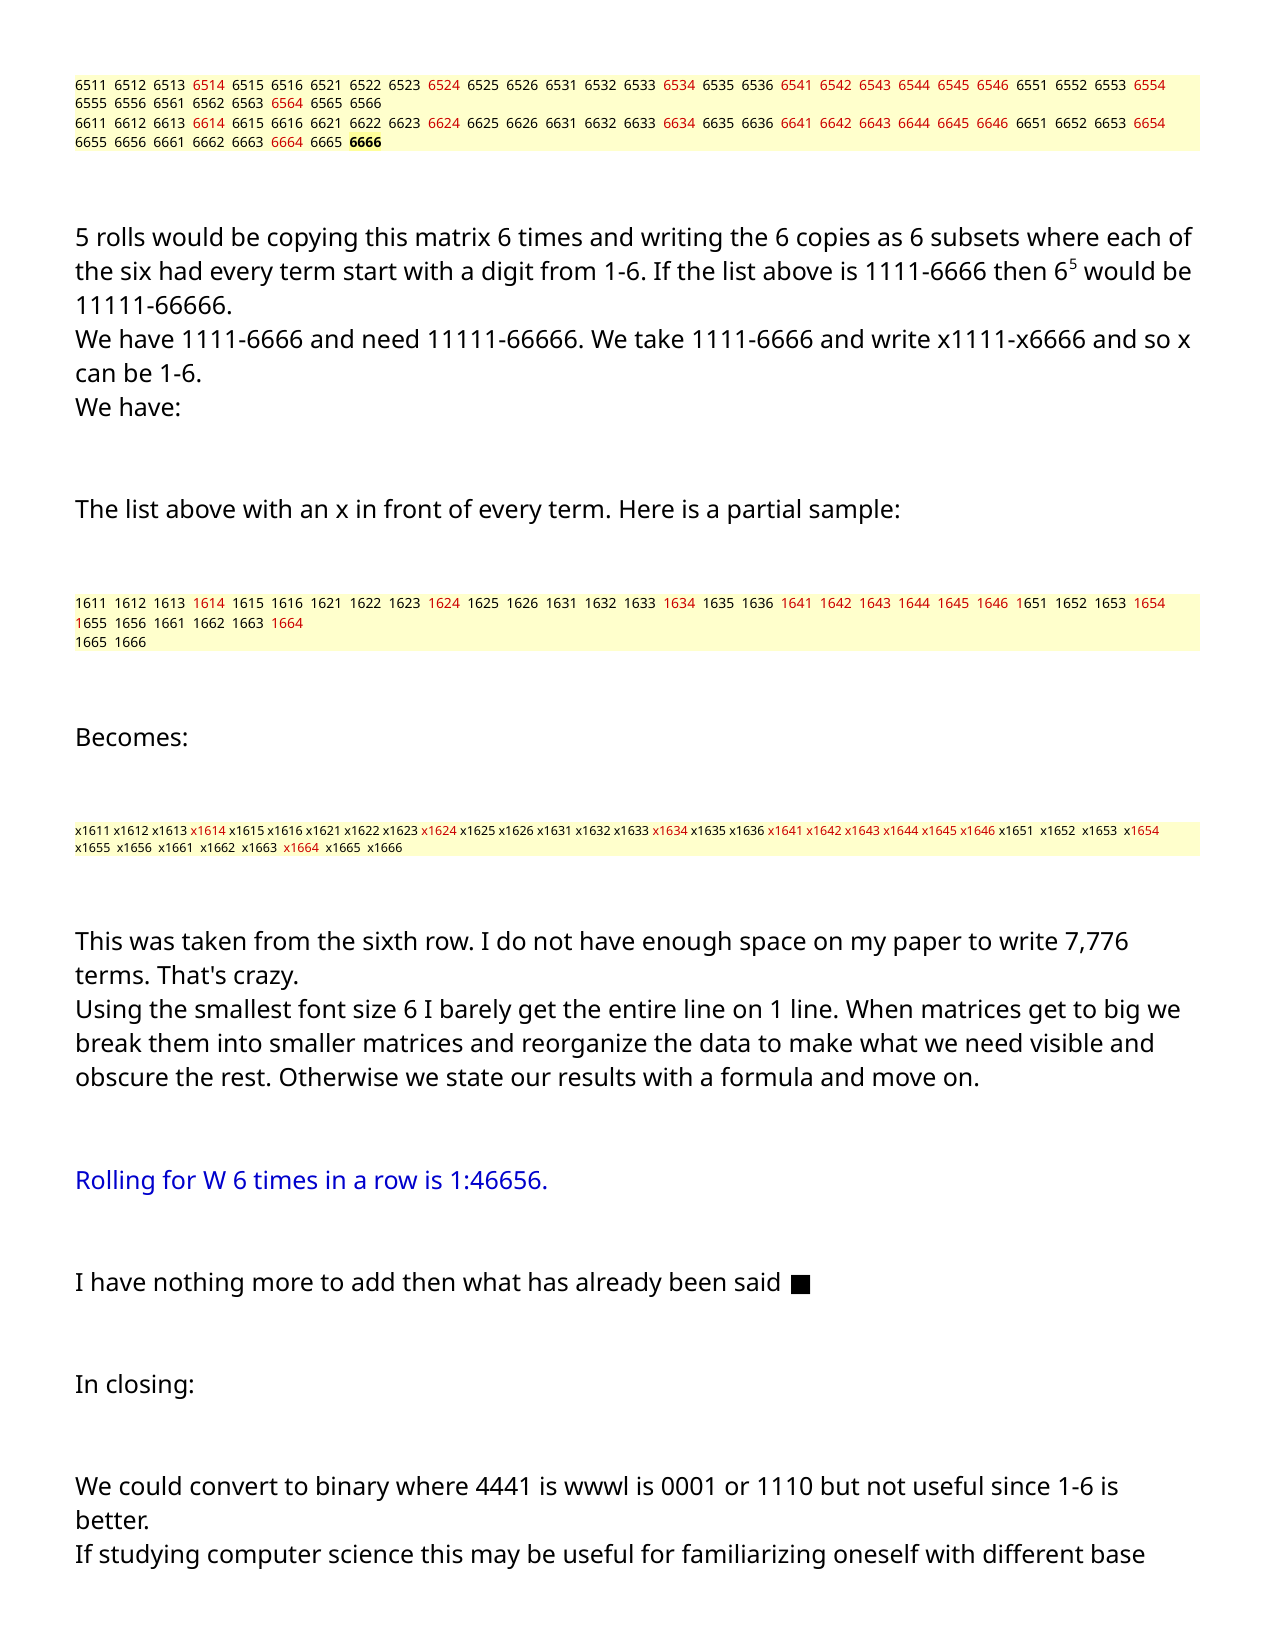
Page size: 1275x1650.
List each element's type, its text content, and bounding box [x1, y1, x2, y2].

text 5 rolls would be copying this matrix 6 times and writing the 6 copies as 6 subsets where each of the six had every term start with a digit from 1-6. If the list above is 1111-6666 then 65 would be 11111-66666. [75, 219, 1200, 322]
text In closing: [75, 1367, 1200, 1401]
text 6511 6512 6513 6514 6515 6516 6521 6522 6523 6524 6525 6526 6531 6532 6533 6534 6535 6536 6541 6542 6543 6544 6545 6546 6551 6552 6553 6554 6555 6556 6561 6562 6563 6564 6565 6566 [75, 75, 1200, 113]
text If studying computer science this may be useful for familiarizing oneself with different base [75, 1537, 1200, 1571]
text I have nothing more to add then what has already been said ■ [75, 1264, 1200, 1298]
text The list above with an x in front of every term. Here is a partial sample: [75, 492, 1200, 526]
text 1611 1612 1613 1614 1615 1616 1621 1622 1623 1624 1625 1626 1631 1632 1633 1634 1635 1636 1641 1642 1643 1644 1645 1646 1651 1652 1653 1654 1655 1656 1661 1662 1663 1664 [75, 594, 1200, 632]
text We have: [75, 390, 1200, 424]
text x1611 x1612 x1613 x1614 x1615 x1616 x1621 x1622 x1623 x1624 x1625 x1626 x1631 x1632 x1633 x1634 x1635 x1636 x1641 x1642 x1643 x1644 x1645 x1646 x1651 x1652 x1653 x1654 x1655 x1656 x1661 x1662 x1663 x1664 x1665 x1666 [75, 822, 1200, 856]
text 6611 6612 6613 6614 6615 6616 6621 6622 6623 6624 6625 6626 6631 6632 6633 6634 6635 6636 6641 6642 6643 6644 6645 6646 6651 6652 6653 6654 6655 6656 6661 6662 6663 6664 6665 6666 [75, 113, 1200, 151]
text This was taken from the sixth row. I do not have enough space on my paper to write 7,776 terms. That's crazy. [75, 924, 1200, 992]
text 1665 1666 [75, 632, 1200, 651]
text Becomes: [75, 719, 1200, 753]
text Using the smallest font size 6 I barely get the entire line on 1 line. When matrices get to big we break them into smaller matrices and reorganize the data to make what we need visible and obscure the rest. Otherwise we state our results with a formula and move on. [75, 992, 1200, 1094]
text We could convert to binary where 4441 is wwwl is 0001 or 1110 but not useful since 1-6 is better. [75, 1469, 1200, 1537]
text Rolling for W 6 times in a row is 1:46656. [75, 1162, 1200, 1196]
text We have 1111-6666 and need 11111-66666. We take 1111-6666 and write x1111-x6666 and so x can be 1-6. [75, 322, 1200, 390]
